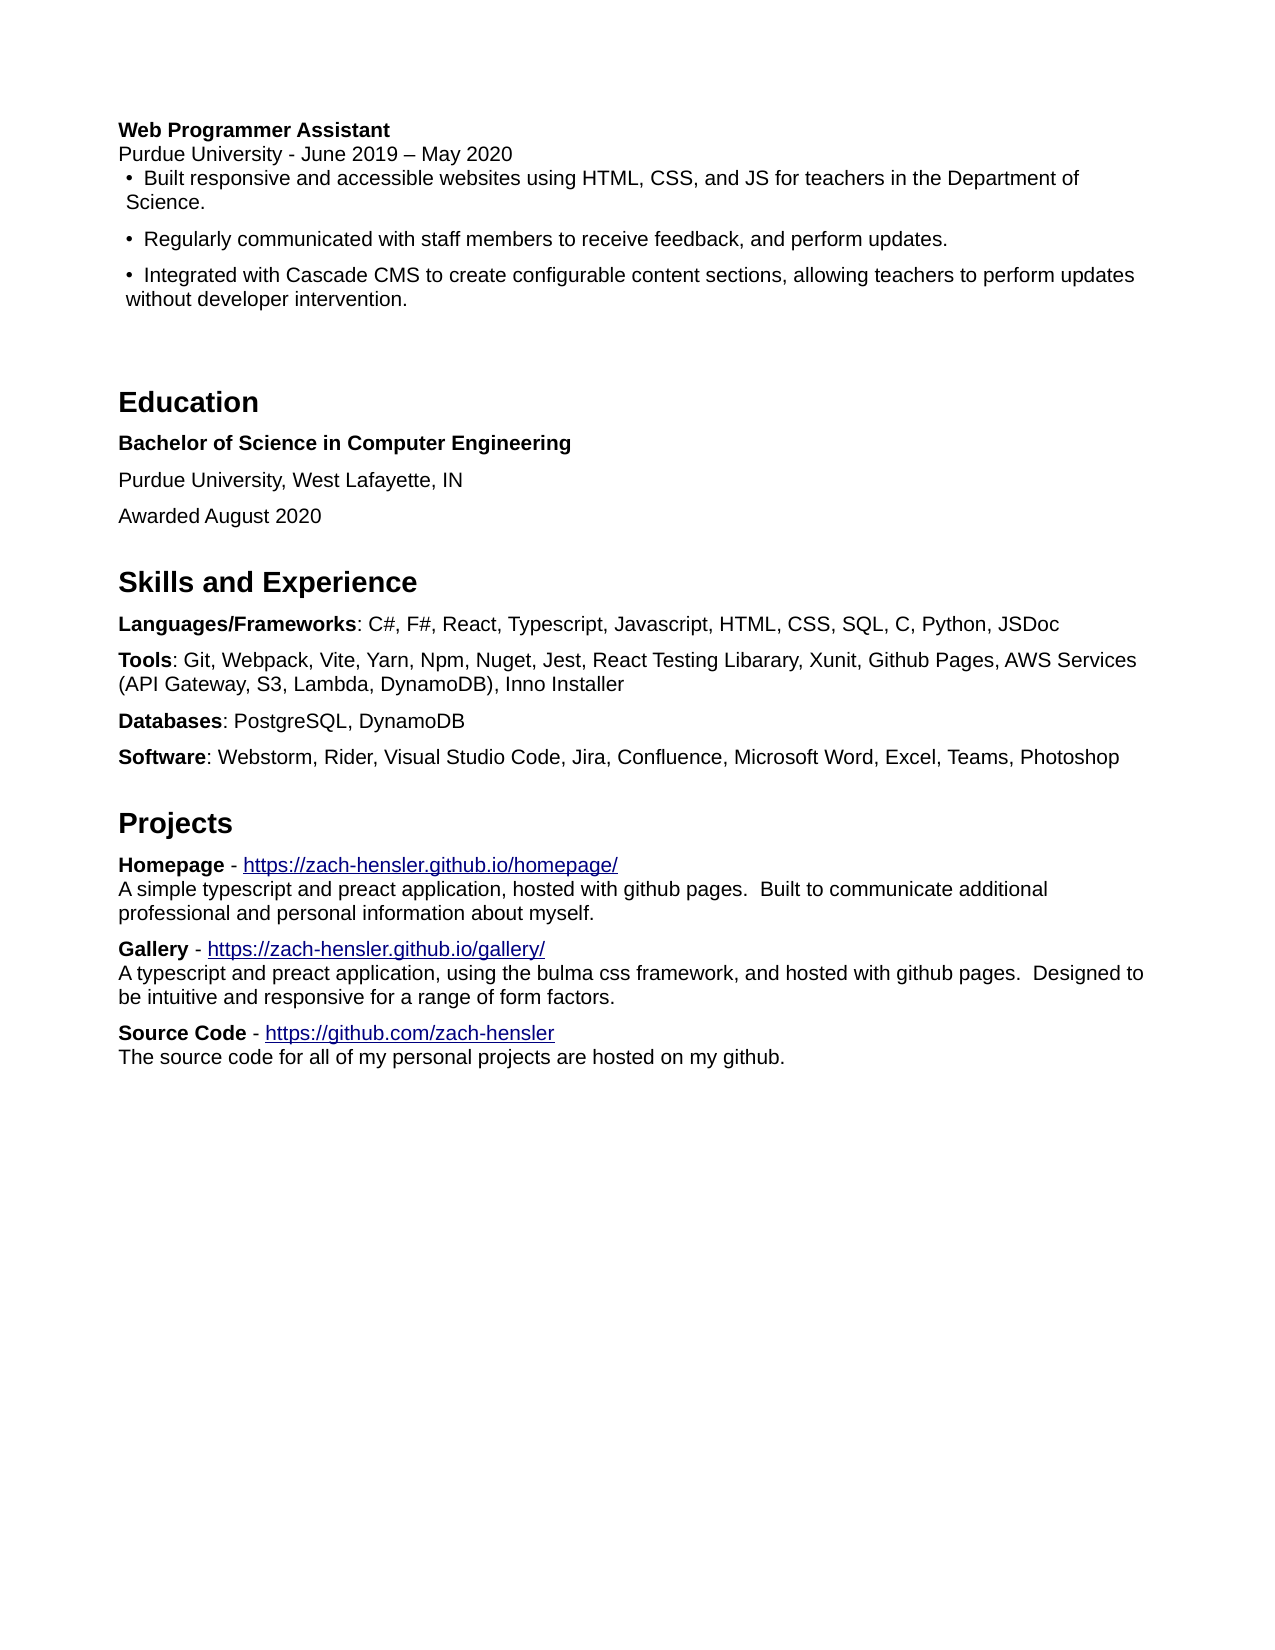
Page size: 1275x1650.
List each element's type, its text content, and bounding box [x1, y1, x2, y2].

text Databases: PostgreSQL, DynamoDB [118, 708, 1157, 732]
text Web Programmer Assistant Purdue University - June 2019 – May 2020 [118, 118, 1157, 166]
subtitle Skills and Experience [118, 566, 1157, 599]
list Built responsive and accessible websites using HTML, CSS, and JS for teachers in the Department of Science. [126, 166, 1157, 214]
subtitle Projects [118, 806, 1157, 840]
text Homepage - https://zach-hensler.github.io/homepage/ A simple typescript and preact application, hosted with github pages. Built to communicate additional professional and personal information about myself. [118, 852, 1157, 924]
text Purdue University, West Lafayette, IN [118, 468, 1157, 492]
subtitle Education [118, 385, 1157, 419]
text Languages/Frameworks: C#, F#, React, Typescript, Javascript, HTML, CSS, SQL, C, Python, JSDoc [118, 612, 1157, 636]
list Regularly communicated with staff members to receive feedback, and perform updates. [126, 227, 1157, 251]
text Source Code - https://github.com/zach-hensler The source code for all of my personal projects are hosted on my github. [118, 1021, 1157, 1069]
text Tools: Git, Webpack, Vite, Yarn, Npm, Nuget, Jest, React Testing Libarary, Xunit, Github Pages, AWS Services (API Gateway, S3, Lambda, DynamoDB), Inno Installer [118, 648, 1157, 696]
text Software: Webstorm, Rider, Visual Studio Code, Jira, Confluence, Microsoft Word, Excel, Teams, Photoshop [118, 745, 1157, 769]
list Integrated with Cascade CMS to create configurable content sections, allowing teachers to perform updates without developer intervention. [126, 263, 1157, 311]
text Awarded August 2020 [118, 504, 1157, 528]
text Gallery - https://zach-hensler.github.io/gallery/ A typescript and preact application, using the bulma css framework, and hosted with github pages. Designed to be intuitive and responsive for a range of form factors. [118, 937, 1157, 1009]
text Bachelor of Science in Computer Engineering [118, 431, 1157, 455]
